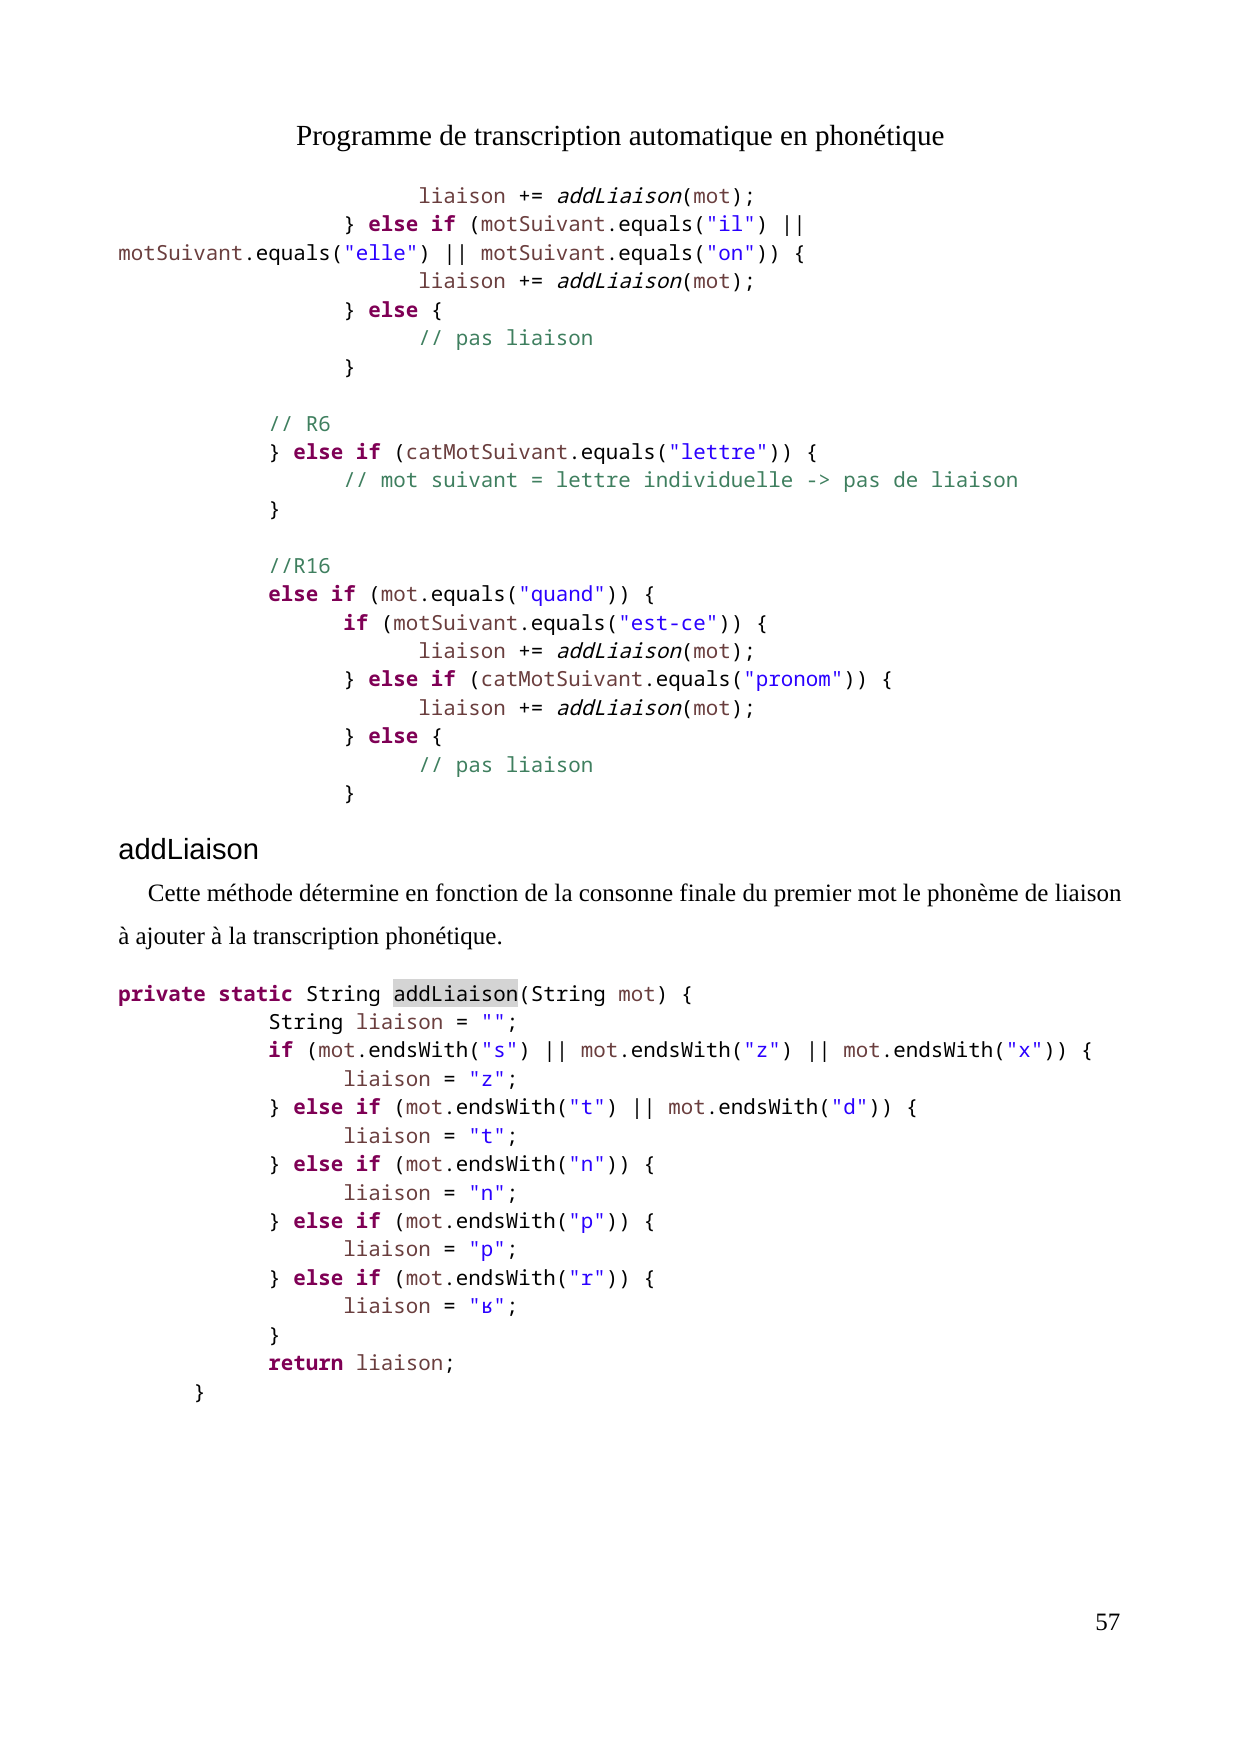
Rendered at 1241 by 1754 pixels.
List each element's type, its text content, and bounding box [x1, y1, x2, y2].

text // mot suivant = lettre individuelle -> pas de liaison [118, 466, 1122, 494]
text } else if (motSuivant.equals("il") || motSuivant.equals("elle") || motSuivant.equals("on")) { [118, 209, 1122, 266]
text // pas liaison [118, 323, 1122, 352]
text } else if (catMotSuivant.equals("lettre")) { [118, 437, 1122, 466]
text } [118, 494, 1122, 522]
text //R16 [118, 551, 1122, 579]
text liaison += addLiaison(mot); [118, 636, 1122, 664]
text } [118, 1320, 1122, 1348]
text liaison += addLiaison(mot); [118, 181, 1122, 209]
text } else if (mot.endsWith("n")) { [118, 1149, 1122, 1178]
text } else if (catMotSuivant.equals("pronom")) { [118, 664, 1122, 693]
text liaison += addLiaison(mot); [118, 266, 1122, 295]
text // R6 [118, 409, 1122, 437]
text if (mot.endsWith("s") || mot.endsWith("z") || mot.endsWith("x")) { [118, 1036, 1122, 1064]
text else if (mot.equals("quand")) { [118, 579, 1122, 608]
text } else { [118, 295, 1122, 323]
text // pas liaison [118, 750, 1122, 778]
text liaison = "n"; [118, 1178, 1122, 1206]
text liaison = "p"; [118, 1234, 1122, 1263]
text } else if (mot.endsWith("p")) { [118, 1206, 1122, 1234]
text liaison = "z"; [118, 1064, 1122, 1092]
text } else if (mot.endsWith("r")) { [118, 1263, 1122, 1291]
text Cette méthode détermine en fonction de la consonne finale du premier mot le phonème de liaison à ajouter à la transcription phonétique. [118, 878, 1122, 950]
text } [118, 778, 1122, 807]
text liaison += addLiaison(mot); [118, 693, 1122, 721]
text } else if (mot.endsWith("t") || mot.endsWith("d")) { [118, 1092, 1122, 1121]
text } else { [118, 721, 1122, 750]
text liaison = "t"; [118, 1121, 1122, 1149]
text private static String addLiaison(String mot) { [118, 979, 1122, 1007]
text if (motSuivant.equals("est-ce")) { [118, 608, 1122, 636]
text String liaison = ""; [118, 1007, 1122, 1036]
text liaison = "ʁ"; [118, 1291, 1122, 1320]
subtitle addLiaison [118, 832, 1122, 865]
text return liaison; [118, 1348, 1122, 1377]
text } [118, 352, 1122, 380]
text } [118, 1377, 1122, 1405]
